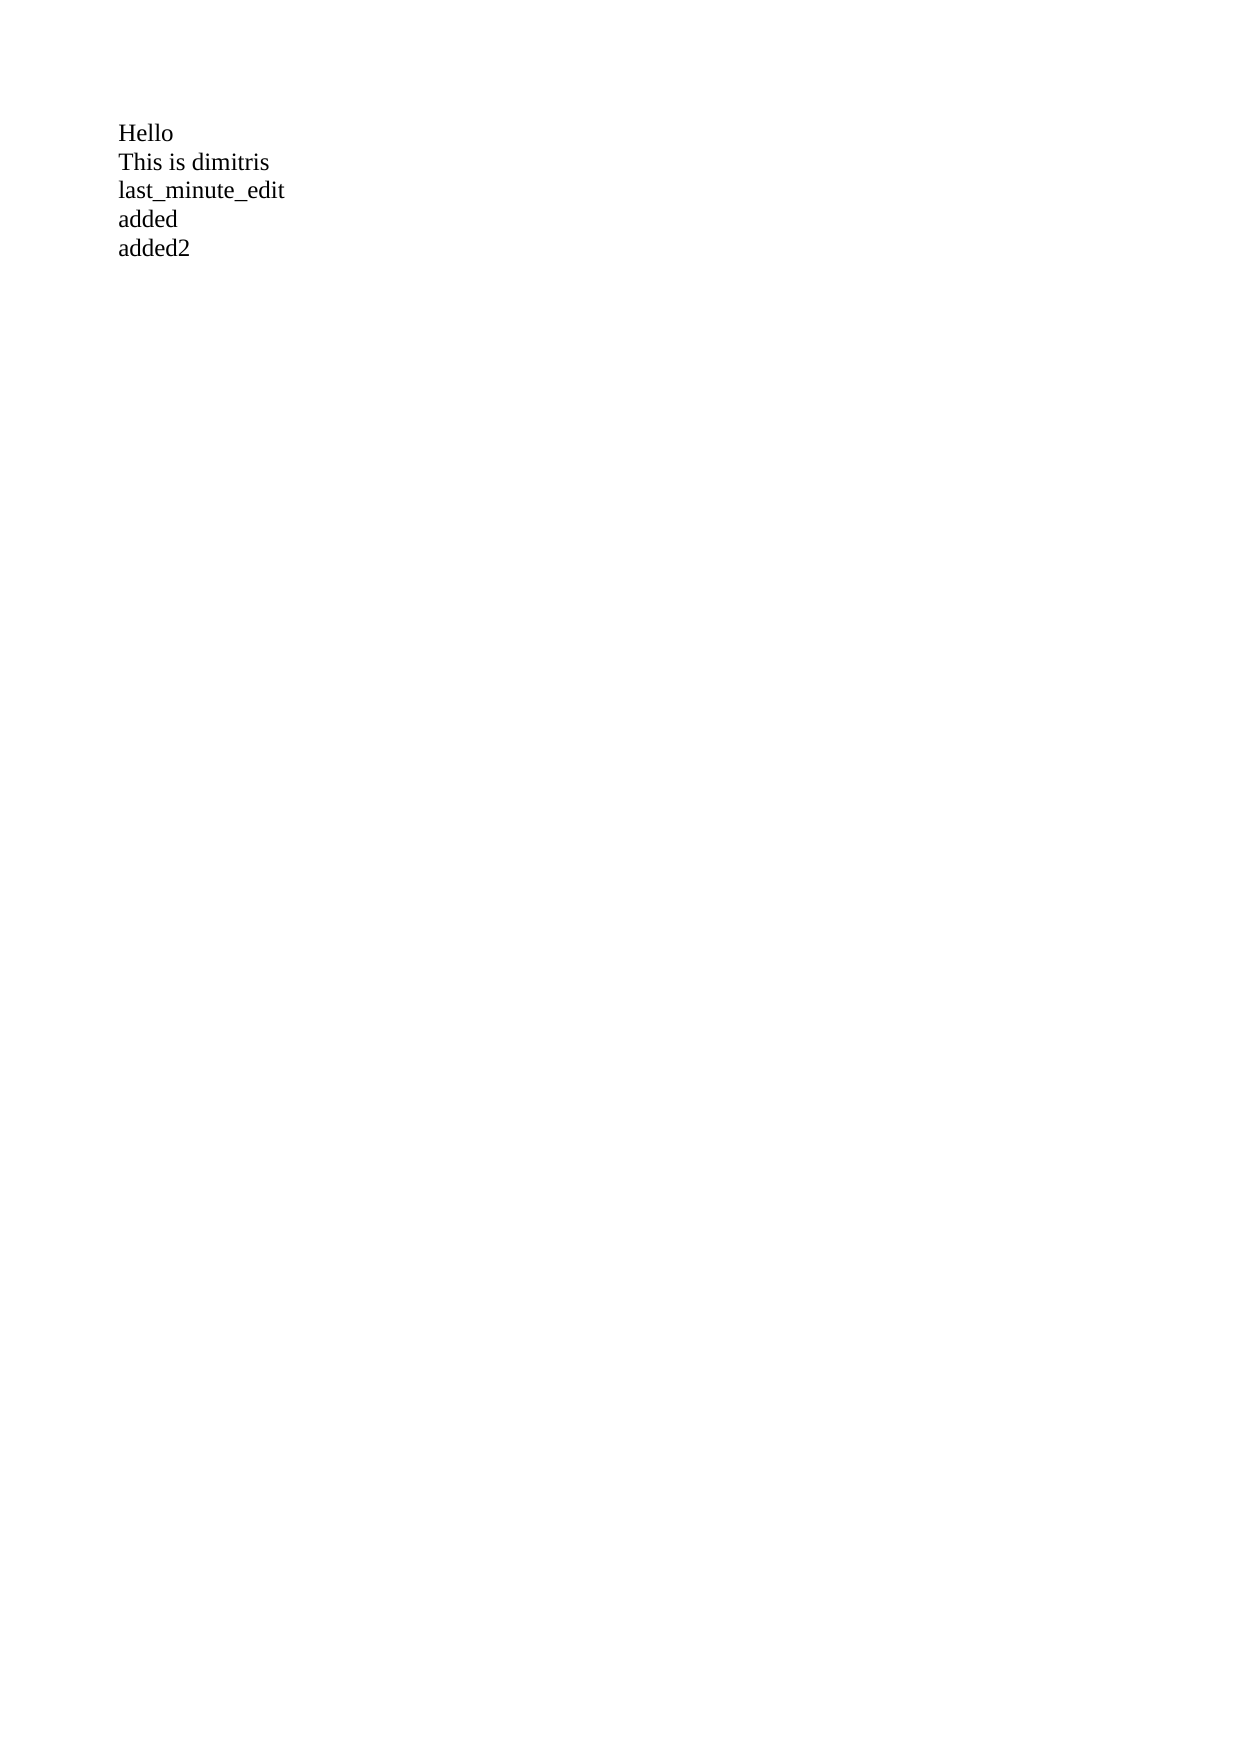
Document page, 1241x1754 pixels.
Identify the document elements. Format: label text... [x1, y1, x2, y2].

text Hello This is dimitris last_minute_edit added added2 [118, 118, 1122, 291]
